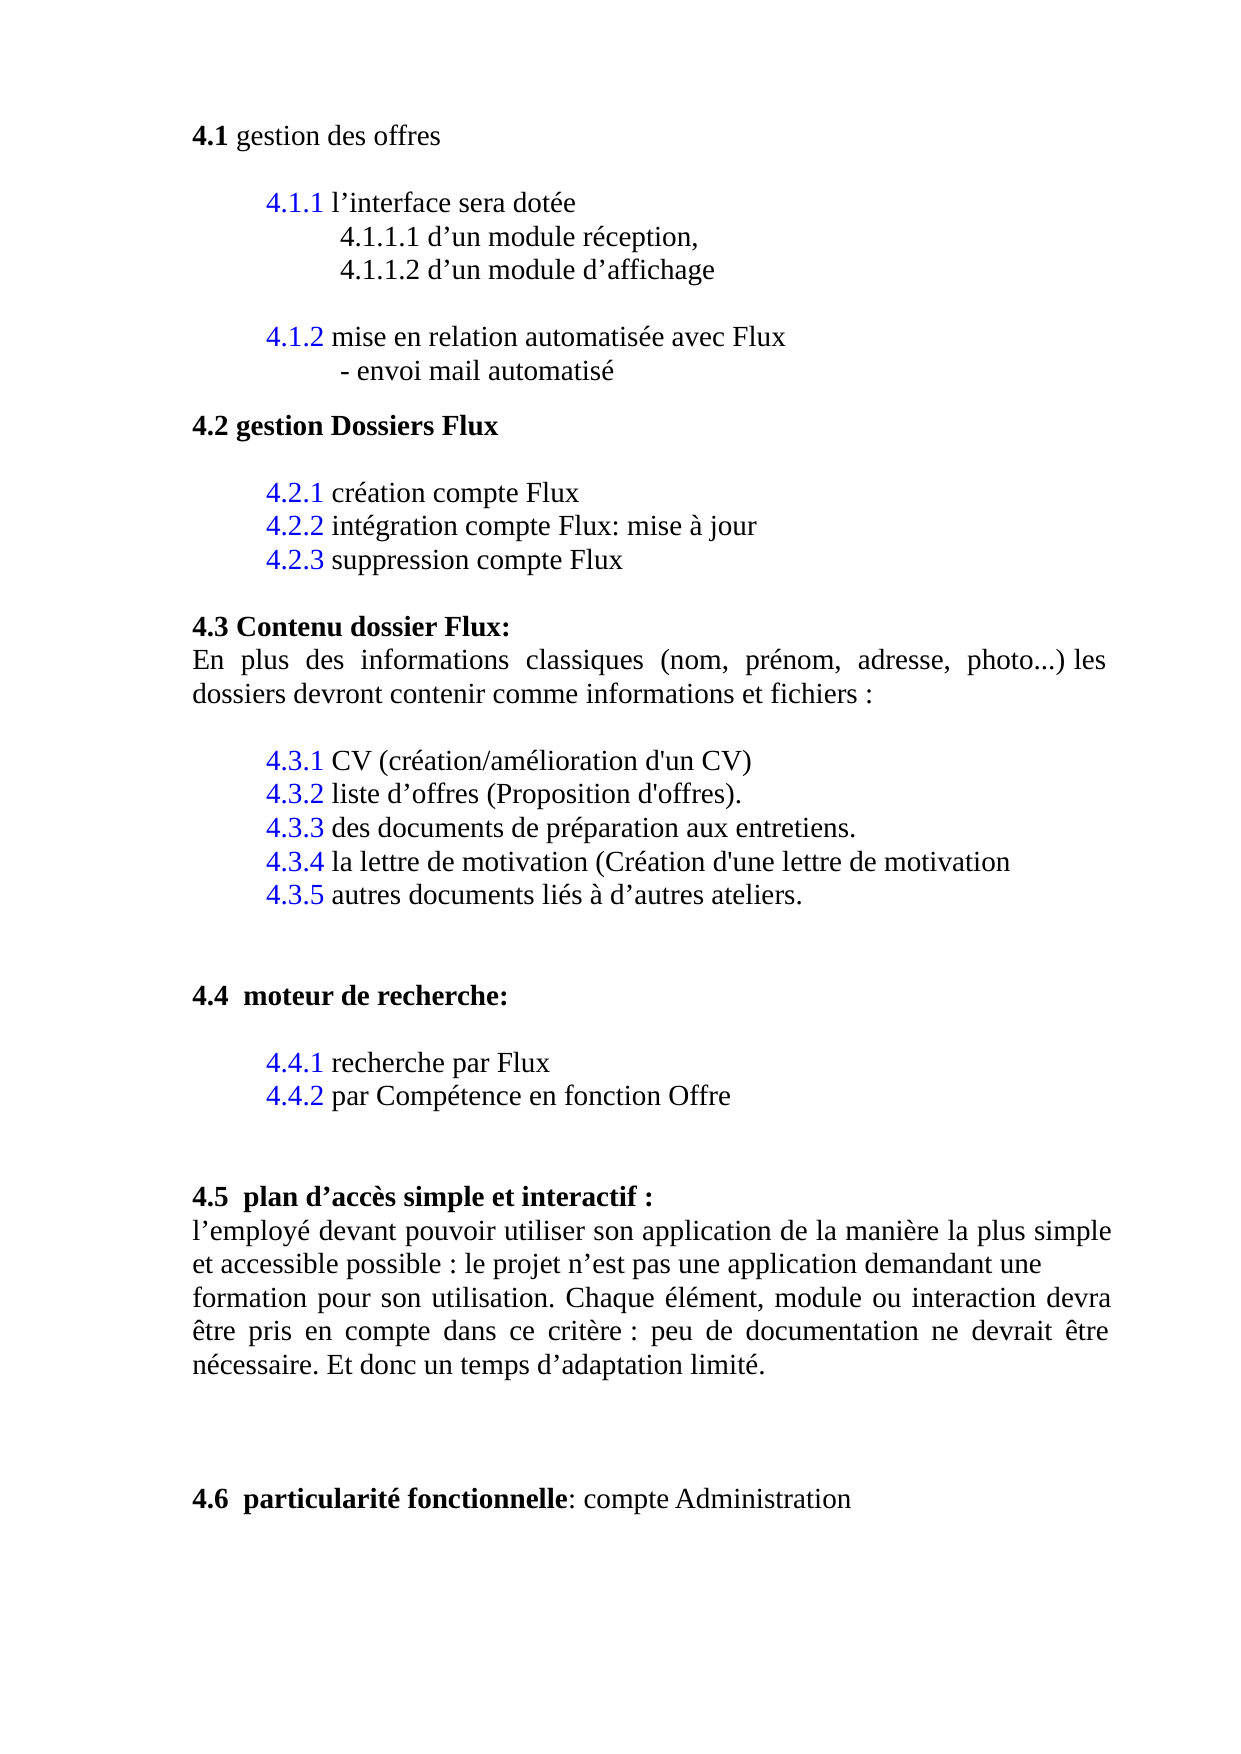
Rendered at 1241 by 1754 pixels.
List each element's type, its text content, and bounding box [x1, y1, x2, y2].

text 4.3.5 autres documents liés à d’autres ateliers. [118, 877, 1122, 911]
text 4.1.1.2 d’un module d’affichage [118, 252, 1122, 286]
text 4.4.2 par Compétence en fonction Offre [118, 1078, 1122, 1112]
text 4.3.1 CV (création/amélioration d'un CV) [118, 743, 1122, 777]
text 4.2.1 création compte Flux [118, 475, 1122, 508]
text 4.3.3 des documents de préparation aux entretiens. [118, 810, 1122, 844]
text 4.1 gestion des offres [118, 118, 1122, 152]
text 4.1.1.1 d’un module réception, [118, 219, 1122, 252]
text l’employé devant pouvoir utiliser son application de la manière la plus simple et accessible possible : le projet n’est pas une application demandant une formation pour son utilisation. Chaque élément, module ou interaction devra être pris en compte dans ce critère : peu de documentation ne devrait être nécessaire. Et donc un temps d’adaptation limité. [118, 1213, 1122, 1380]
text 4.2 gestion Dossiers Flux [118, 408, 1122, 441]
text - envoi mail automatisé [118, 353, 1122, 386]
text 4.3 Contenu dossier Flux: [118, 609, 1122, 642]
text 4.4 moteur de recherche: [118, 978, 1122, 1011]
text 4.1.2 mise en relation automatisée avec Flux [118, 319, 1122, 353]
text 4.1.1 l’interface sera dotée [118, 185, 1122, 219]
text 4.2.3 suppression compte Flux [118, 542, 1122, 575]
text 4.6 particularité fonctionnelle: compte Administration [118, 1481, 1122, 1514]
text 4.3.2 liste d’offres (Proposition d'offres). [118, 777, 1122, 810]
text 4.2.2 intégration compte Flux: mise à jour [118, 508, 1122, 542]
text 4.5 plan d’accès simple et interactif : [118, 1179, 1122, 1213]
text 4.3.4 la lettre de motivation (Création d'une lettre de motivation [118, 844, 1122, 877]
text 4.4.1 recherche par Flux [118, 1045, 1122, 1078]
text En plus des informations classiques (nom, prénom, adresse, photo...) les dossiers devront contenir comme informations et fichiers : [118, 642, 1122, 709]
